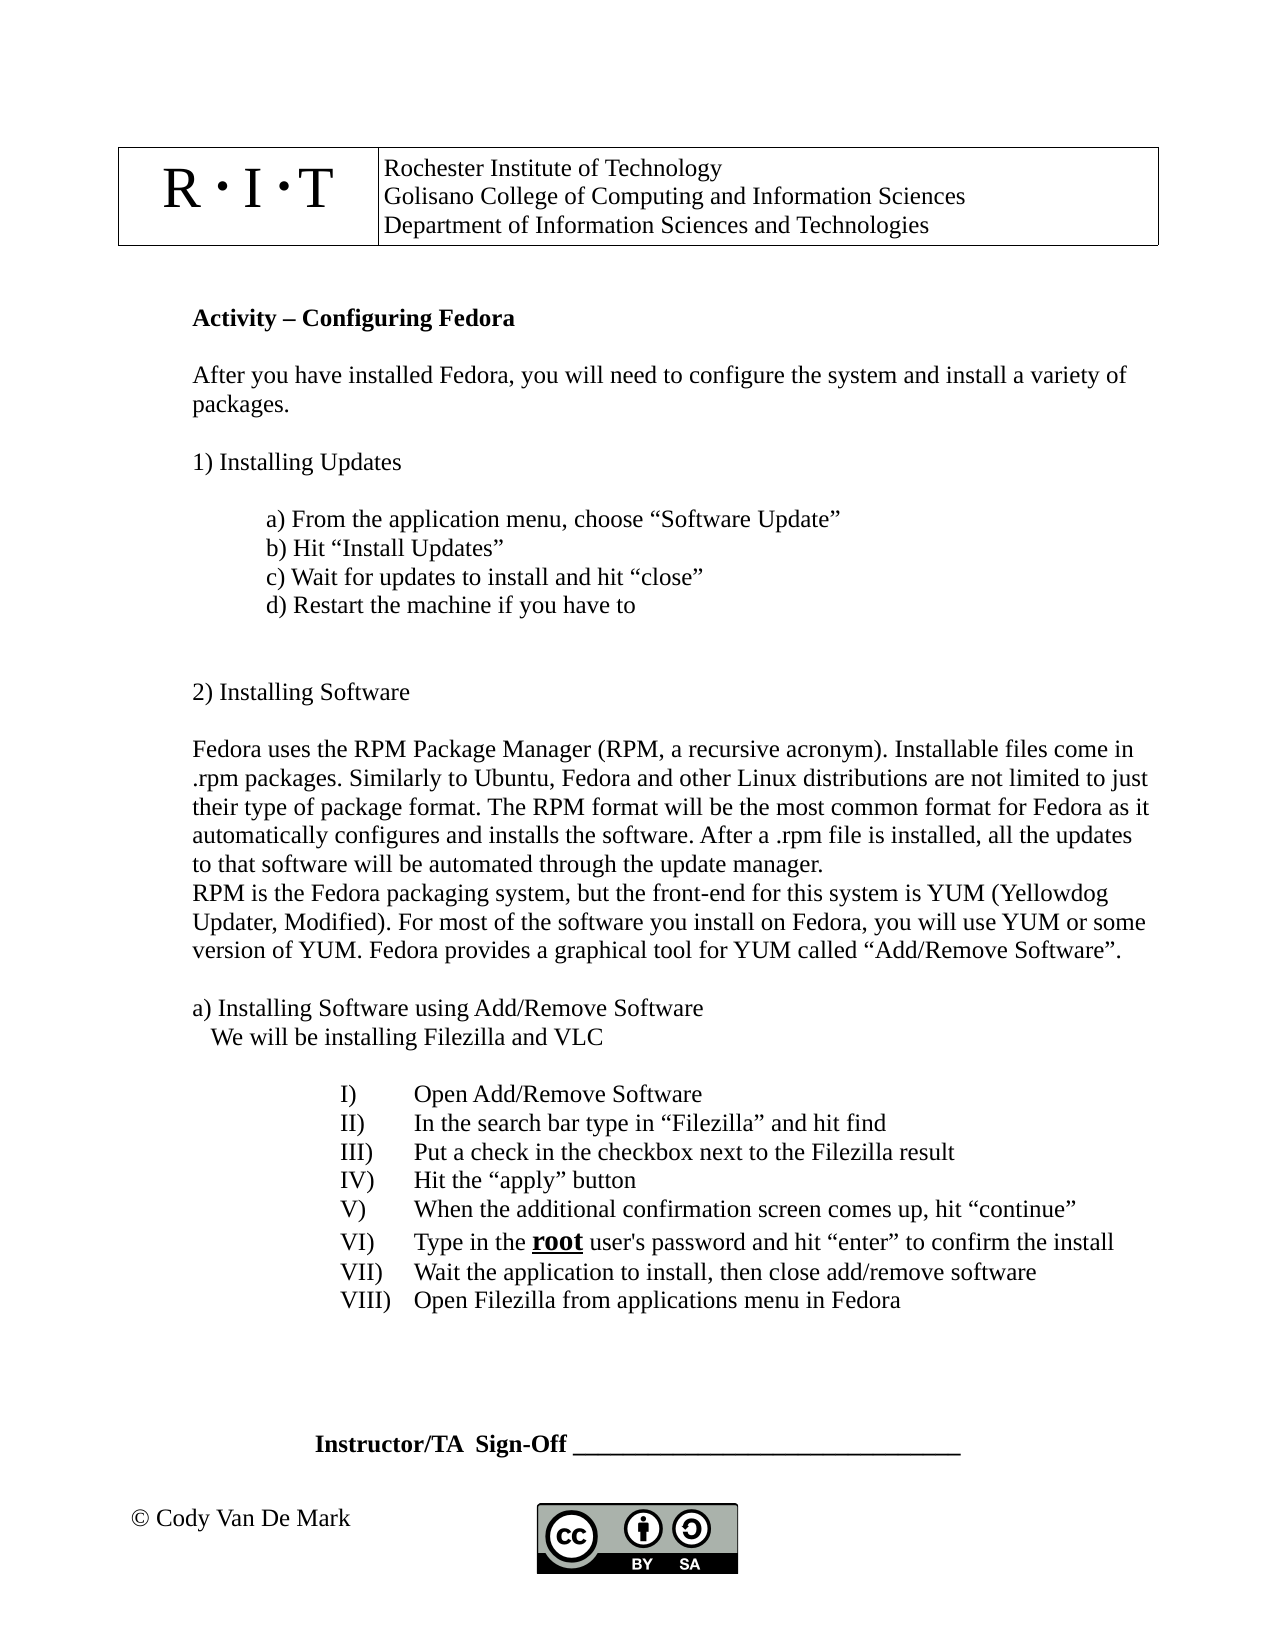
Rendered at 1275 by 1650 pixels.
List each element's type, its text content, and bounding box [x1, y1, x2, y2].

text Activity – Configuring Fedora After you have installed Fedora, you will need to configure the system and install a variety of packages. 1) Installing Updates a) From the application menu, choose “Software Update” [118, 303, 1157, 533]
text III) Put a check in the checkbox next to the Filezilla result IV) Hit the “apply” button V) When the additional confirmation screen comes up, hit “continue” VI) Type in the root user's password and hit “enter” to confirm the install VII) Wait the application to install, then close add/remove software VIII) Open Filezilla from applications menu in Fedora [118, 1137, 1157, 1400]
text Instructor/TA Sign-Off _______________________________ [118, 1429, 1157, 1458]
text b) Hit “Install Updates” [118, 533, 1157, 562]
text 2) Installing Software Fedora uses the RPM Package Manager (RPM, a recursive acronym). Installable files come in .rpm packages. Similarly to Ubuntu, Fedora and other Linux distributions are not limited to just their type of package format. The RPM format will be the most common format for Fedora as it automatically configures and installs the software. After a .rpm file is installed, all the updates to that software will be automated through the update manager. RPM is the Fedora packaging system, but the front-end for this system is YUM (Yellowdog Updater, Modified). For most of the software you install on Fedora, you will use YUM or some version of YUM. Fedora provides a graphical tool for YUM called “Add/Remove Software”. a) Installing Software using Add/Remove Software We will be installing Filezilla and VLC I) Open Add/Remove Software [118, 619, 1157, 1108]
text c) Wait for updates to install and hit “close” d) Restart the machine if you have to [118, 562, 1157, 619]
picture [536, 1503, 739, 1574]
text II) In the search bar type in “Filezilla” and hit find [118, 1108, 1157, 1137]
